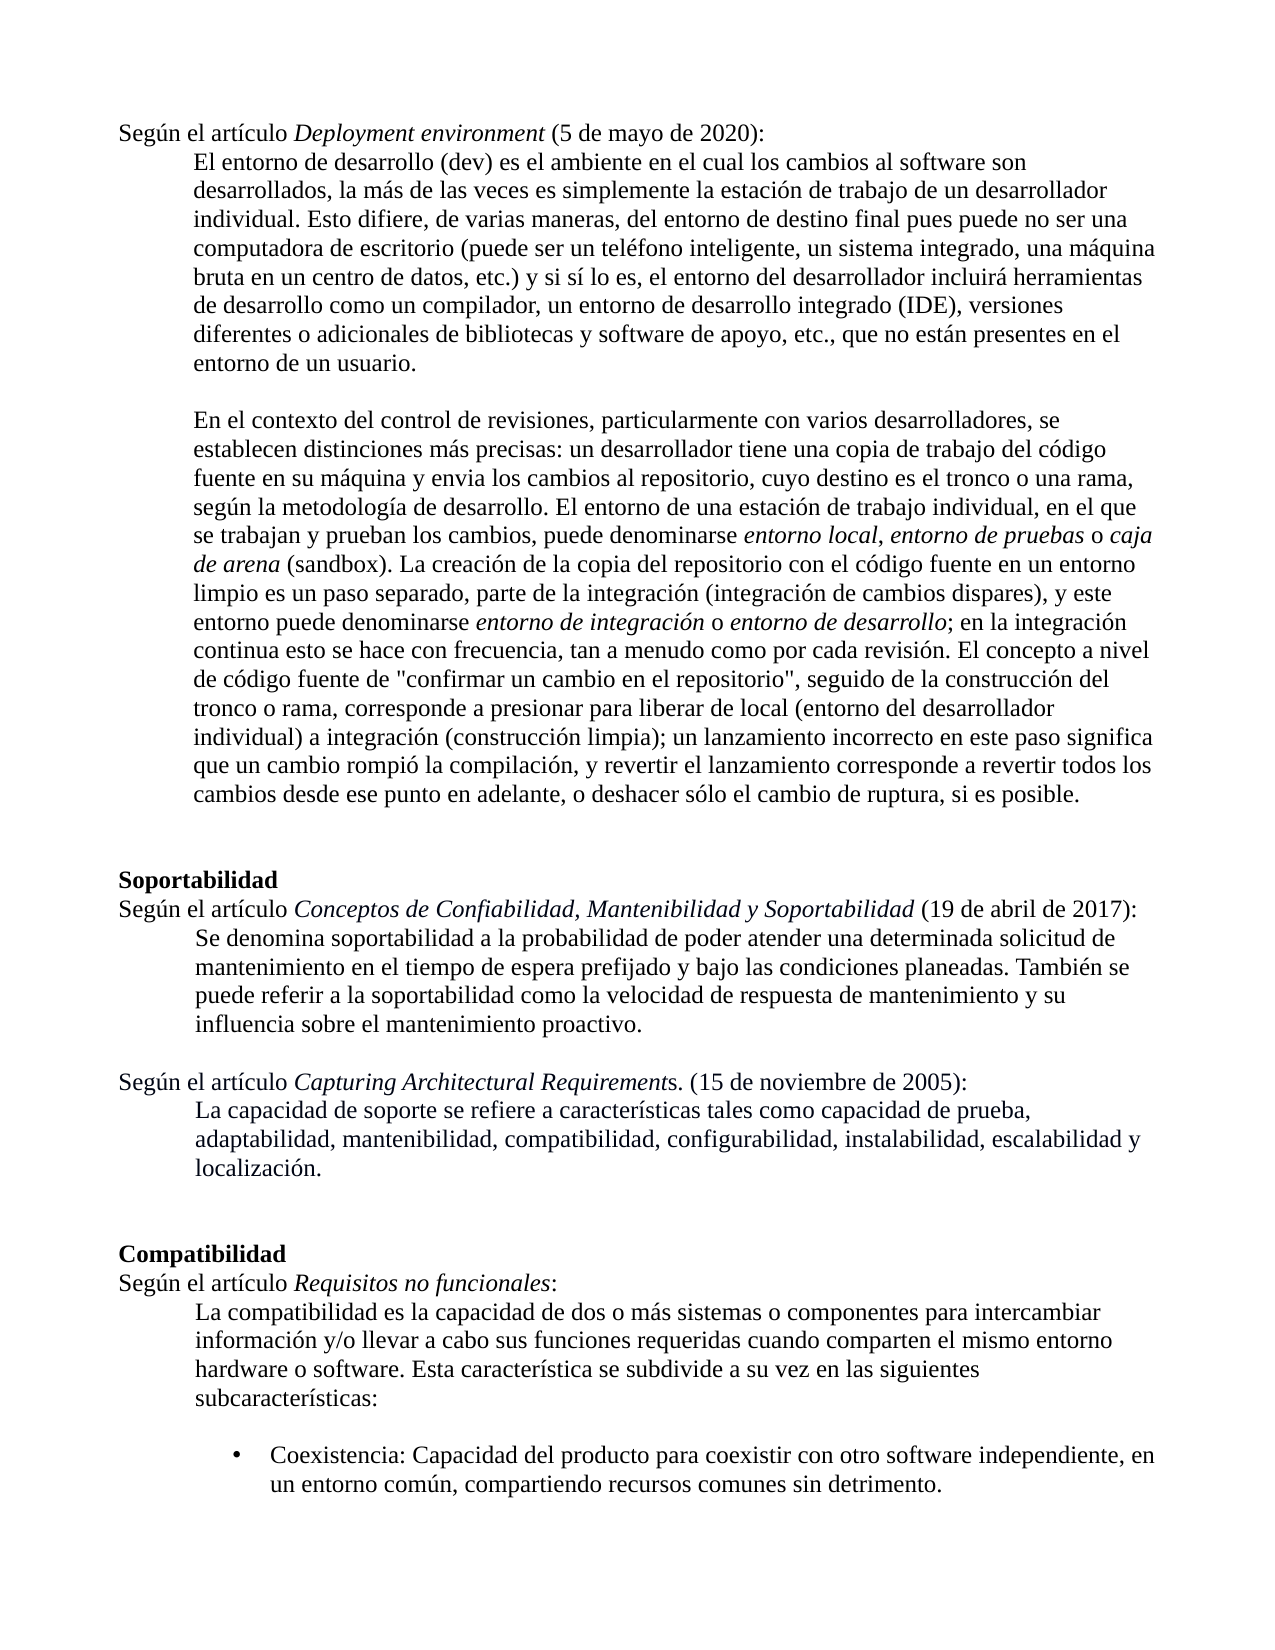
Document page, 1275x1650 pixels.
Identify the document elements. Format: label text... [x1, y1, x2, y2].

text La capacidad de soporte se refiere a características tales como capacidad de prueba, adaptabilidad, mantenibilidad, compatibilidad, configurabilidad, instalabilidad, escalabilidad y localización. [195, 1096, 1157, 1182]
text Soportabilidad [118, 866, 1157, 894]
subtitle Según el artículo Capturing Architectural Requirements. (15 de noviembre de 2005): [118, 1067, 1157, 1096]
text Se denomina soportabilidad a la probabilidad de poder atender una determinada solicitud de mantenimiento en el tiempo de espera prefijado y bajo las condiciones planeadas. También se puede referir a la soportabilidad como la velocidad de respuesta de mantenimiento y su influencia sobre el mantenimiento proactivo. [195, 923, 1157, 1038]
text Según el artículo Deployment environment (5 de mayo de 2020): [118, 118, 1157, 147]
text Según el artículo Conceptos de Confiabilidad, Mantenibilidad y Soportabilidad (19 de abril de 2017): [118, 894, 1157, 923]
list Coexistencia: Capacidad del producto para coexistir con otro software independiente, en un entorno común, compartiendo recursos comunes sin detrimento. [232, 1441, 1157, 1498]
text Compatibilidad [118, 1239, 1157, 1268]
text La compatibilidad es la capacidad de dos o más sistemas o componentes para intercambiar información y/o llevar a cabo sus funciones requeridas cuando comparten el mismo entorno hardware o software. Esta característica se subdivide a su vez en las siguientes subcaracterísticas: [195, 1297, 1157, 1412]
text El entorno de desarrollo (dev) es el ambiente en el cual los cambios al software son desarrollados, la más de las veces es simplemente la estación de trabajo de un desarrollador individual. Esto difiere, de varias maneras, del entorno de destino final pues puede no ser una computadora de escritorio (puede ser un teléfono inteligente, un sistema integrado, una máquina bruta en un centro de datos, etc.) y si sí lo es, el entorno del desarrollador incluirá herramientas de desarrollo como un compilador, un entorno de desarrollo integrado (IDE), versiones diferentes o adicionales de bibliotecas y software de apoyo, etc., que no están presentes en el entorno de un usuario. [193, 147, 1157, 377]
text En el contexto del control de revisiones, particularmente con varios desarrolladores, se establecen distinciones más precisas: un desarrollador tiene una copia de trabajo del código fuente en su máquina y envia los cambios al repositorio, cuyo destino es el tronco o una rama, según la metodología de desarrollo. El entorno de una estación de trabajo individual, en el que se trabajan y prueban los cambios, puede denominarse entorno local, entorno de pruebas o caja de arena (sandbox). La creación de la copia del repositorio con el código fuente en un entorno limpio es un paso separado, parte de la integración (integración de cambios dispares), y este entorno puede denominarse entorno de integración o entorno de desarrollo; en la integración continua esto se hace con frecuencia, tan a menudo como por cada revisión. El concepto a nivel de código fuente de "confirmar un cambio en el repositorio", seguido de la construcción del tronco o rama, corresponde a presionar para liberar de local (entorno del desarrollador individual) a integración (construcción limpia); un lanzamiento incorrecto en este paso significa que un cambio rompió la compilación, y revertir el lanzamiento corresponde a revertir todos los cambios desde ese punto en adelante, o deshacer sólo el cambio de ruptura, si es posible. [193, 406, 1157, 808]
text Según el artículo Requisitos no funcionales: [118, 1268, 1157, 1297]
